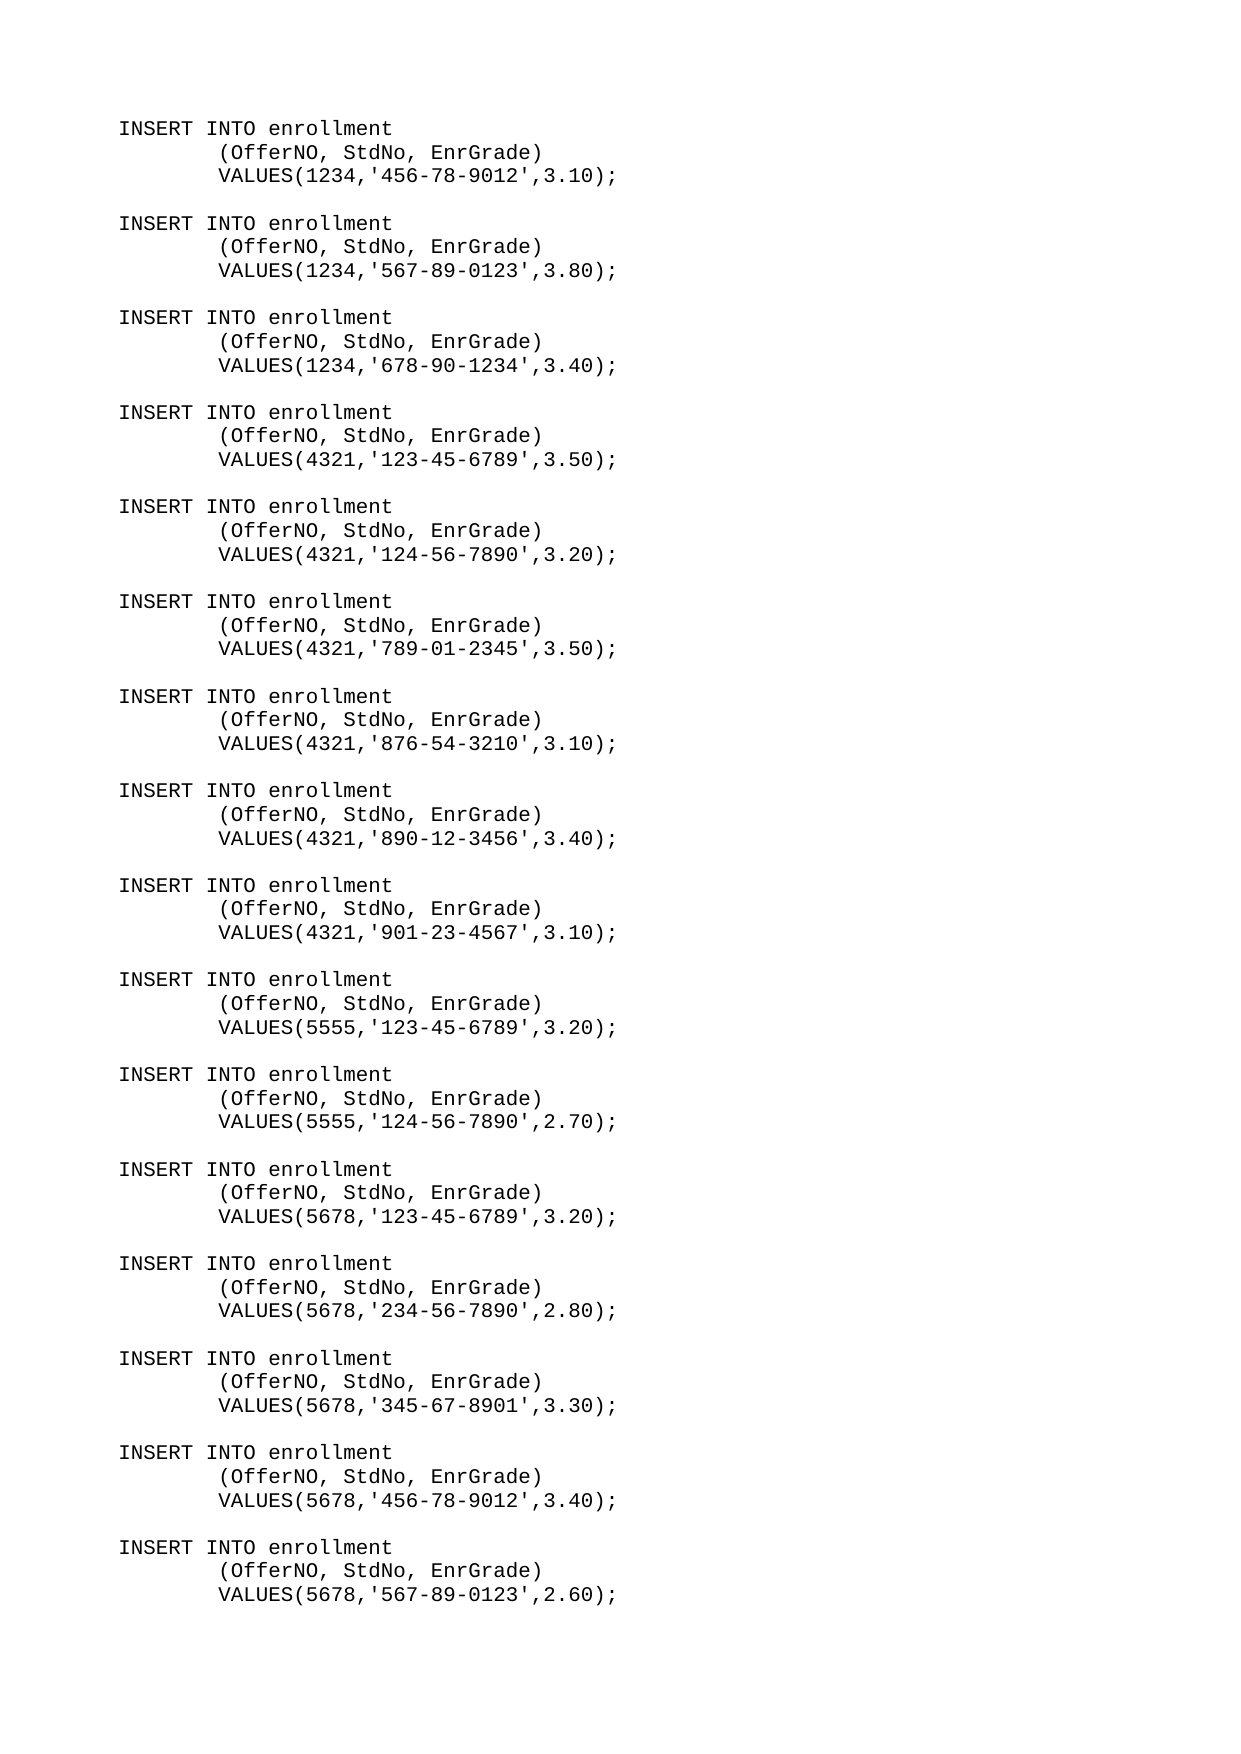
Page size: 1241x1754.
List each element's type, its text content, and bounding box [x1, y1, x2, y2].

text VALUES(5678,'567-89-0123',2.60); [118, 1584, 1122, 1608]
text INSERT INTO enrollment [118, 875, 1122, 898]
text (OfferNO, StdNo, EnrGrade) [118, 1466, 1122, 1489]
text INSERT INTO enrollment [118, 307, 1122, 331]
text (OfferNO, StdNo, EnrGrade) [118, 331, 1122, 354]
text INSERT INTO enrollment [118, 1064, 1122, 1088]
text INSERT INTO enrollment [118, 213, 1122, 236]
text VALUES(1234,'456-78-9012',3.10); [118, 165, 1122, 189]
text INSERT INTO enrollment [118, 1537, 1122, 1561]
text VALUES(5678,'123-45-6789',3.20); [118, 1206, 1122, 1229]
text INSERT INTO enrollment [118, 402, 1122, 426]
text VALUES(4321,'789-01-2345',3.50); [118, 638, 1122, 662]
text VALUES(4321,'124-56-7890',3.20); [118, 544, 1122, 567]
text (OfferNO, StdNo, EnrGrade) [118, 615, 1122, 638]
text INSERT INTO enrollment [118, 686, 1122, 709]
text (OfferNO, StdNo, EnrGrade) [118, 142, 1122, 165]
text VALUES(4321,'890-12-3456',3.40); [118, 827, 1122, 851]
text INSERT INTO enrollment [118, 969, 1122, 993]
text VALUES(1234,'678-90-1234',3.40); [118, 354, 1122, 378]
text (OfferNO, StdNo, EnrGrade) [118, 520, 1122, 544]
text (OfferNO, StdNo, EnrGrade) [118, 426, 1122, 449]
text INSERT INTO enrollment [118, 118, 1122, 142]
text (OfferNO, StdNo, EnrGrade) [118, 1088, 1122, 1111]
text (OfferNO, StdNo, EnrGrade) [118, 898, 1122, 922]
text (OfferNO, StdNo, EnrGrade) [118, 236, 1122, 260]
text VALUES(4321,'901-23-4567',3.10); [118, 922, 1122, 946]
text VALUES(5678,'345-67-8901',3.30); [118, 1395, 1122, 1419]
text (OfferNO, StdNo, EnrGrade) [118, 993, 1122, 1017]
text INSERT INTO enrollment [118, 1253, 1122, 1277]
text INSERT INTO enrollment [118, 1348, 1122, 1371]
text INSERT INTO enrollment [118, 591, 1122, 615]
text INSERT INTO enrollment [118, 1158, 1122, 1182]
text (OfferNO, StdNo, EnrGrade) [118, 1277, 1122, 1300]
text VALUES(5678,'456-78-9012',3.40); [118, 1489, 1122, 1513]
text (OfferNO, StdNo, EnrGrade) [118, 709, 1122, 733]
text (OfferNO, StdNo, EnrGrade) [118, 804, 1122, 827]
text (OfferNO, StdNo, EnrGrade) [118, 1561, 1122, 1584]
text INSERT INTO enrollment [118, 496, 1122, 520]
text (OfferNO, StdNo, EnrGrade) [118, 1371, 1122, 1395]
text VALUES(4321,'876-54-3210',3.10); [118, 733, 1122, 757]
text VALUES(4321,'123-45-6789',3.50); [118, 449, 1122, 473]
text VALUES(1234,'567-89-0123',3.80); [118, 260, 1122, 284]
text VALUES(5678,'234-56-7890',2.80); [118, 1300, 1122, 1324]
text INSERT INTO enrollment [118, 780, 1122, 804]
text VALUES(5555,'124-56-7890',2.70); [118, 1111, 1122, 1135]
text VALUES(5555,'123-45-6789',3.20); [118, 1017, 1122, 1040]
text (OfferNO, StdNo, EnrGrade) [118, 1182, 1122, 1206]
text INSERT INTO enrollment [118, 1442, 1122, 1466]
